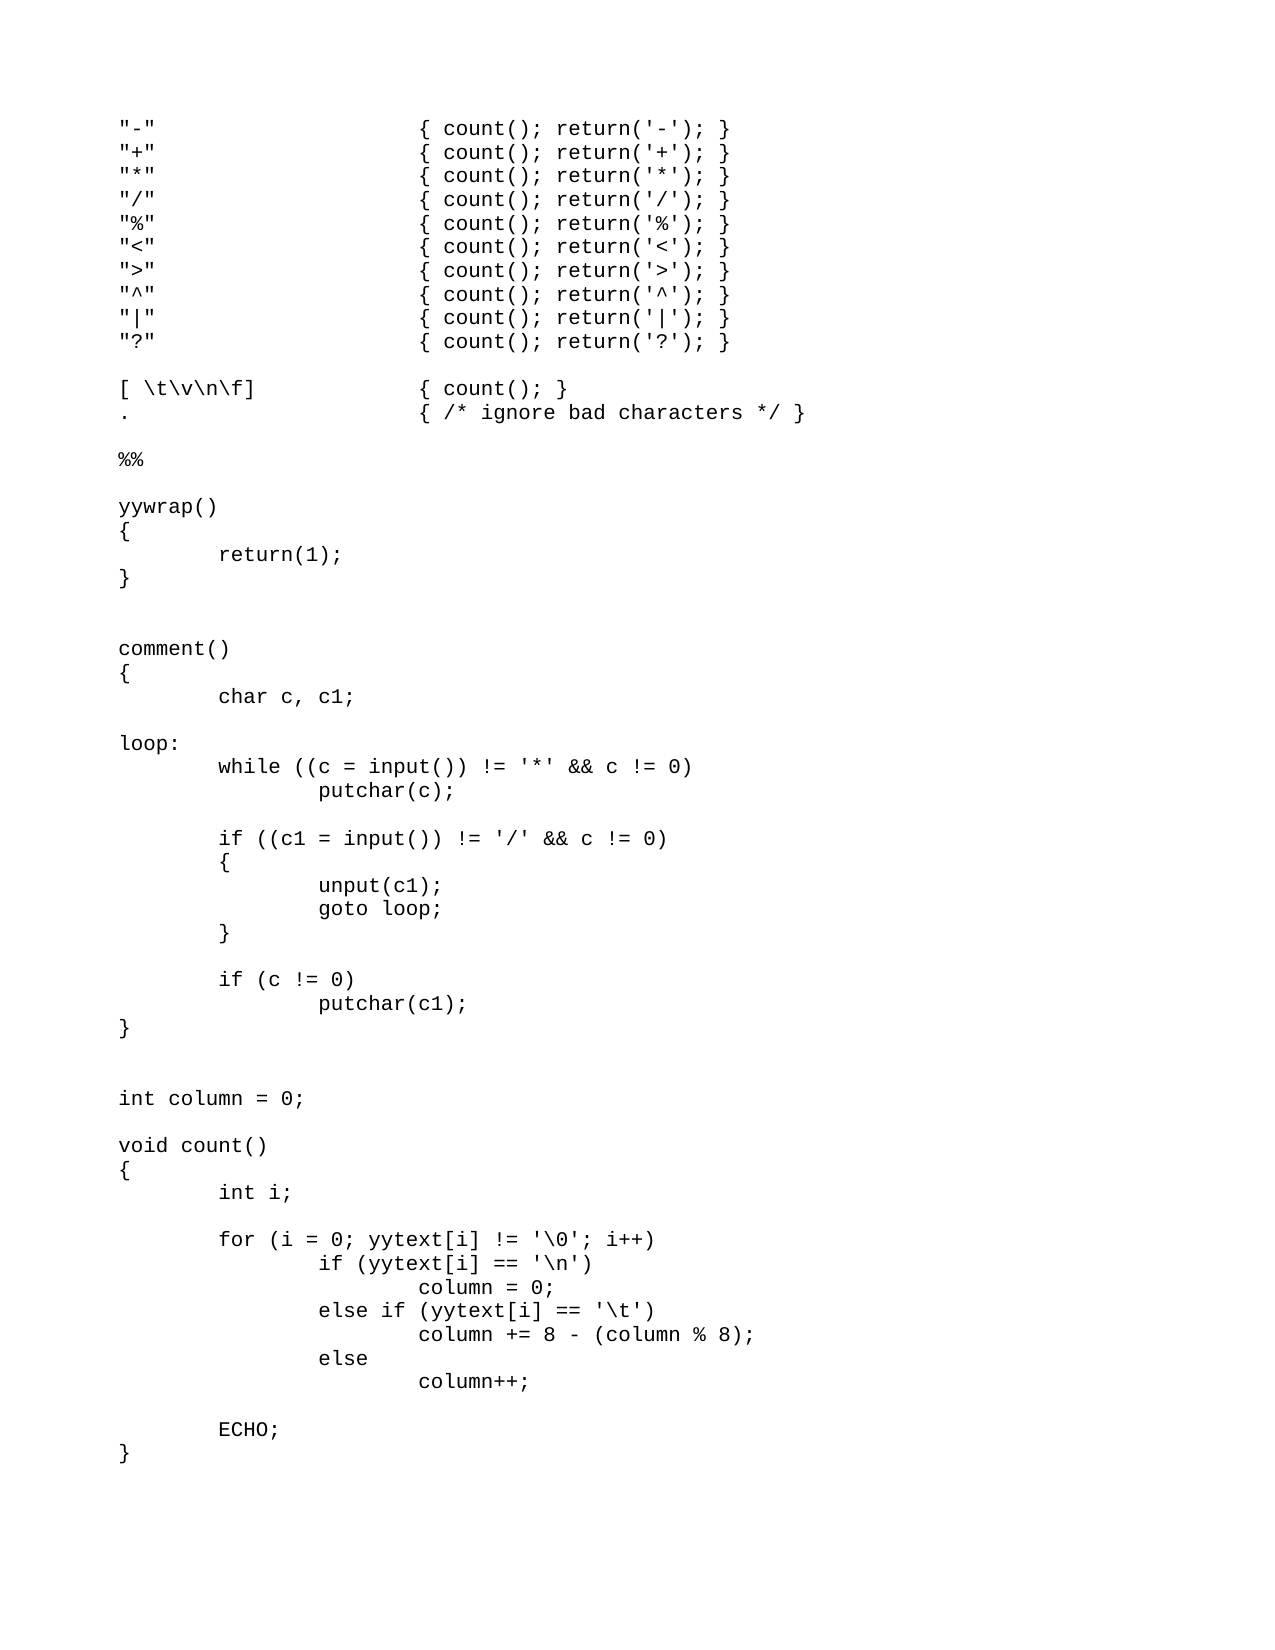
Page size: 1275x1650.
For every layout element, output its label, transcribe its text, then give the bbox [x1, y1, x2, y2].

text loop: [118, 733, 1157, 757]
text ECHO; [118, 1419, 1157, 1442]
text } [118, 567, 1157, 591]
text putchar(c); [118, 780, 1157, 804]
text column = 0; [118, 1277, 1157, 1300]
text unput(c1); [118, 875, 1157, 898]
text while ((c = input()) != '*' && c != 0) [118, 757, 1157, 780]
text "|" { count(); return('|'); } [118, 307, 1157, 331]
text { [118, 1158, 1157, 1182]
text %% [118, 449, 1157, 473]
text putchar(c1); [118, 993, 1157, 1017]
text else if (yytext[i] == '\t') [118, 1300, 1157, 1324]
text int i; [118, 1182, 1157, 1206]
text "?" { count(); return('?'); } [118, 331, 1157, 354]
text comment() [118, 638, 1157, 662]
text if (c != 0) [118, 969, 1157, 993]
text } [118, 922, 1157, 946]
text } [118, 1017, 1157, 1040]
text if ((c1 = input()) != '/' && c != 0) [118, 827, 1157, 851]
text "-" { count(); return('-'); } [118, 118, 1157, 142]
text for (i = 0; yytext[i] != '\0'; i++) [118, 1229, 1157, 1253]
text return(1); [118, 544, 1157, 567]
text if (yytext[i] == '\n') [118, 1253, 1157, 1277]
text goto loop; [118, 898, 1157, 922]
text ">" { count(); return('>'); } [118, 260, 1157, 284]
text int column = 0; [118, 1088, 1157, 1111]
text "%" { count(); return('%'); } [118, 213, 1157, 236]
text [ \t\v\n\f] { count(); } [118, 378, 1157, 402]
text else [118, 1348, 1157, 1371]
text "/" { count(); return('/'); } [118, 189, 1157, 213]
text { [118, 851, 1157, 875]
text "^" { count(); return('^'); } [118, 284, 1157, 307]
text "+" { count(); return('+'); } [118, 142, 1157, 165]
text yywrap() [118, 496, 1157, 520]
text "<" { count(); return('<'); } [118, 236, 1157, 260]
text } [118, 1442, 1157, 1466]
text { [118, 662, 1157, 686]
text . { /* ignore bad characters */ } [118, 402, 1157, 426]
text column++; [118, 1371, 1157, 1395]
text { [118, 520, 1157, 544]
text void count() [118, 1135, 1157, 1158]
text char c, c1; [118, 686, 1157, 709]
text "*" { count(); return('*'); } [118, 165, 1157, 189]
text column += 8 - (column % 8); [118, 1324, 1157, 1348]
